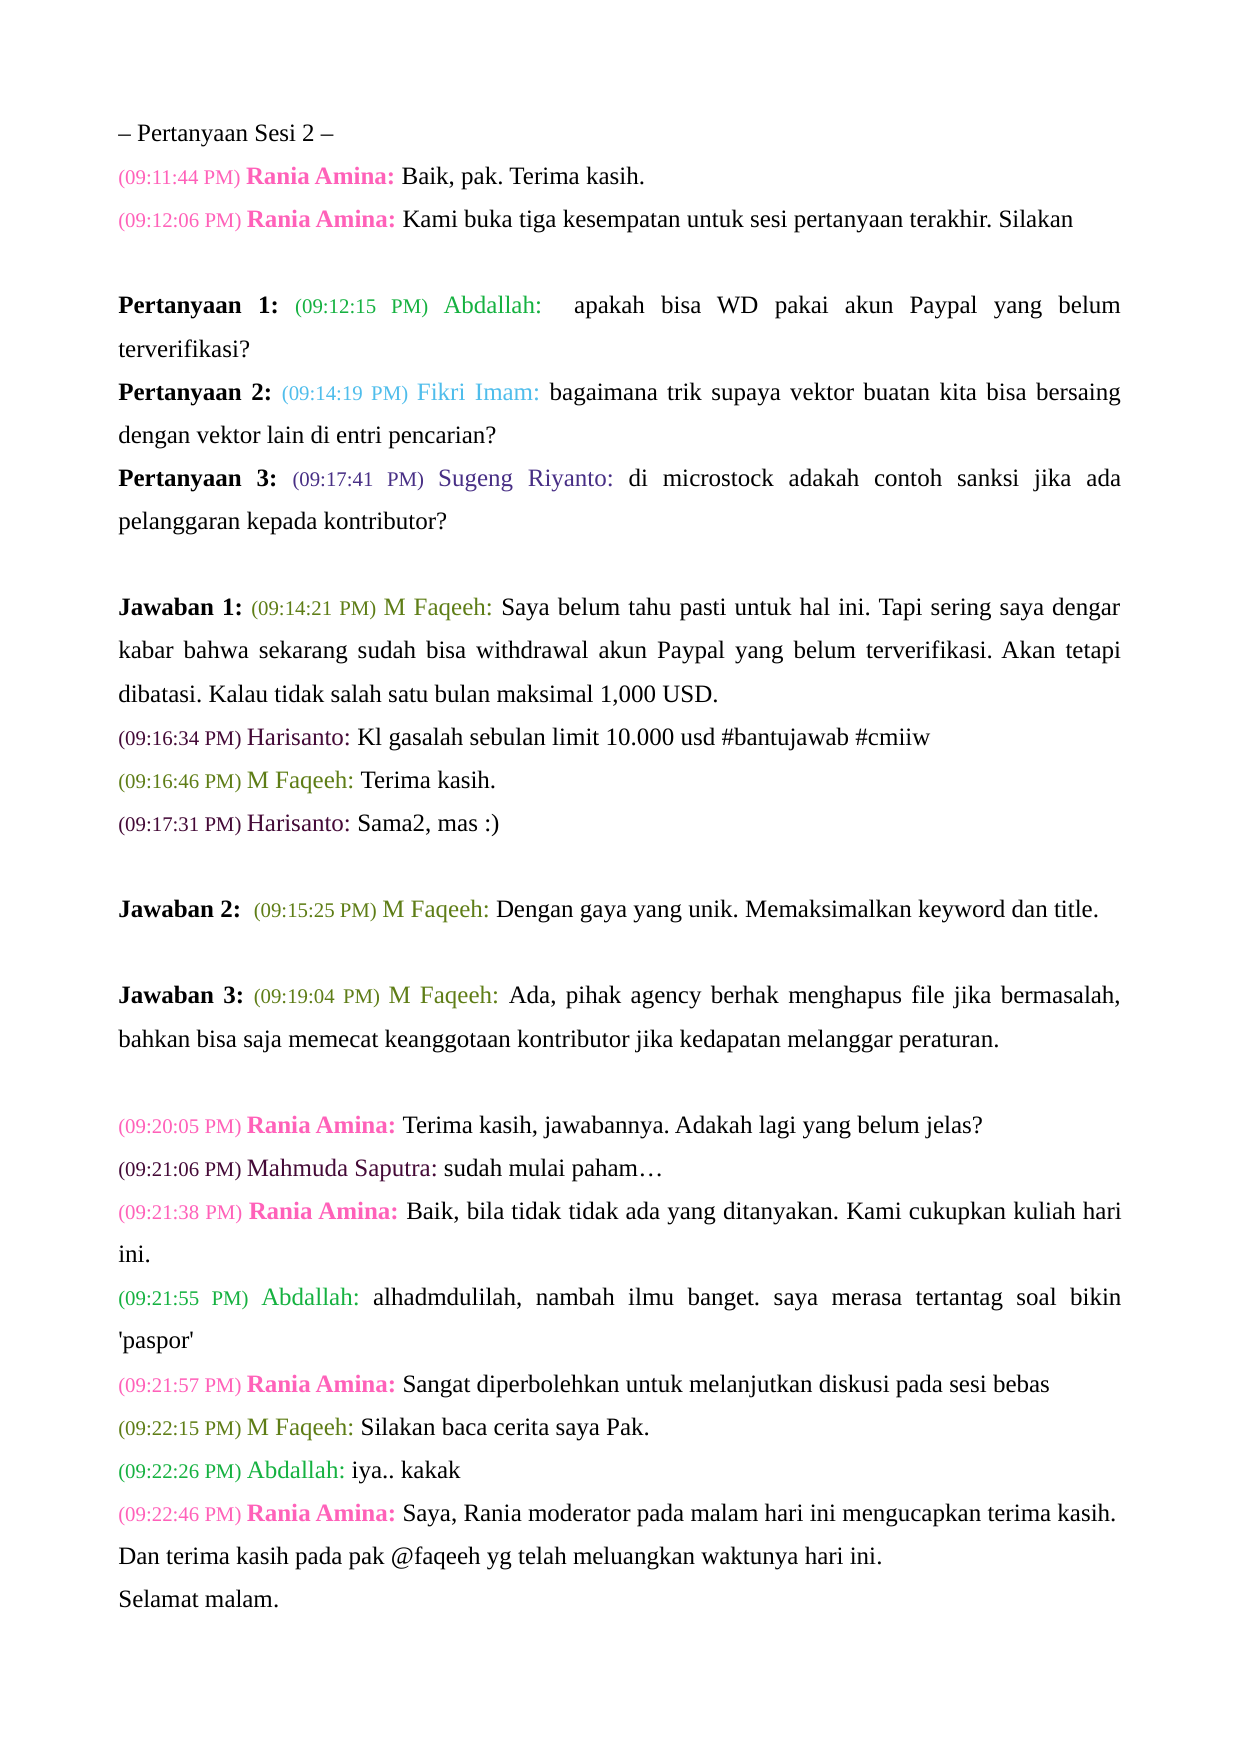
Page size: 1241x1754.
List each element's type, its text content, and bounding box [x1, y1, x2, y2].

text Jawaban 2: (09:15:25 PM) M Faqeeh: Dengan gaya yang unik. Memaksimalkan keyword dan title. [118, 894, 1122, 923]
text (09:17:31 PM) Harisanto: Sama2, mas :) [118, 808, 1122, 837]
text (09:16:34 PM) Harisanto: Kl gasalah sebulan limit 10.000 usd #bantujawab #cmiiw [118, 722, 1122, 751]
text (09:21:57 PM) Rania Amina: Sangat diperbolehkan untuk melanjutkan diskusi pada sesi bebas [118, 1369, 1122, 1397]
text Jawaban 3: (09:19:04 PM) M Faqeeh: Ada, pihak agency berhak menghapus file jika bermasalah, bahkan bisa saja memecat keanggotaan kontributor jika kedapatan melanggar peraturan. [118, 981, 1122, 1052]
text (09:20:05 PM) Rania Amina: Terima kasih, jawabannya. Adakah lagi yang belum jelas? [118, 1110, 1122, 1139]
text Pertanyaan 1: (09:12:15 PM) Abdallah: apakah bisa WD pakai akun Paypal yang belum terverifikasi? [118, 291, 1122, 362]
text (09:22:46 PM) Rania Amina: Saya, Rania moderator pada malam hari ini mengucapkan terima kasih. [118, 1498, 1122, 1527]
text – Pertanyaan Sesi 2 – [118, 118, 1122, 147]
text (09:21:38 PM) Rania Amina: Baik, bila tidak tidak ada yang ditanyakan. Kami cukupkan kuliah hari ini. [118, 1196, 1122, 1268]
text (09:16:46 PM) M Faqeeh: Terima kasih. [118, 765, 1122, 794]
text Selamat malam. [118, 1584, 1122, 1613]
text Pertanyaan 2: (09:14:19 PM) Fikri Imam: bagaimana trik supaya vektor buatan kita bisa bersaing dengan vektor lain di entri pencarian? [118, 377, 1122, 449]
text Dan terima kasih pada pak @faqeeh yg telah meluangkan waktunya hari ini. [118, 1541, 1122, 1570]
text (09:12:06 PM) Rania Amina: Kami buka tiga kesempatan untuk sesi pertanyaan terakhir. Silakan [118, 204, 1122, 233]
text Jawaban 1: (09:14:21 PM) M Faqeeh: Saya belum tahu pasti untuk hal ini. Tapi sering saya dengar kabar bahwa sekarang sudah bisa withdrawal akun Paypal yang belum terverifikasi. Akan tetapi dibatasi. Kalau tidak salah satu bulan maksimal 1,000 USD. [118, 592, 1122, 707]
text Pertanyaan 3: (09:17:41 PM) Sugeng Riyanto: di microstock adakah contoh sanksi jika ada pelanggaran kepada kontributor? [118, 463, 1122, 535]
text (09:22:26 PM) Abdallah: iya.. kakak [118, 1455, 1122, 1484]
text (09:21:06 PM) Mahmuda Saputra: sudah mulai paham… [118, 1153, 1122, 1182]
text (09:21:55 PM) Abdallah: alhadmdulilah, nambah ilmu banget. saya merasa tertantag soal bikin 'paspor' [118, 1282, 1122, 1354]
text (09:22:15 PM) M Faqeeh: Silakan baca cerita saya Pak. [118, 1412, 1122, 1441]
text (09:11:44 PM) Rania Amina: Baik, pak. Terima kasih. [118, 161, 1122, 190]
